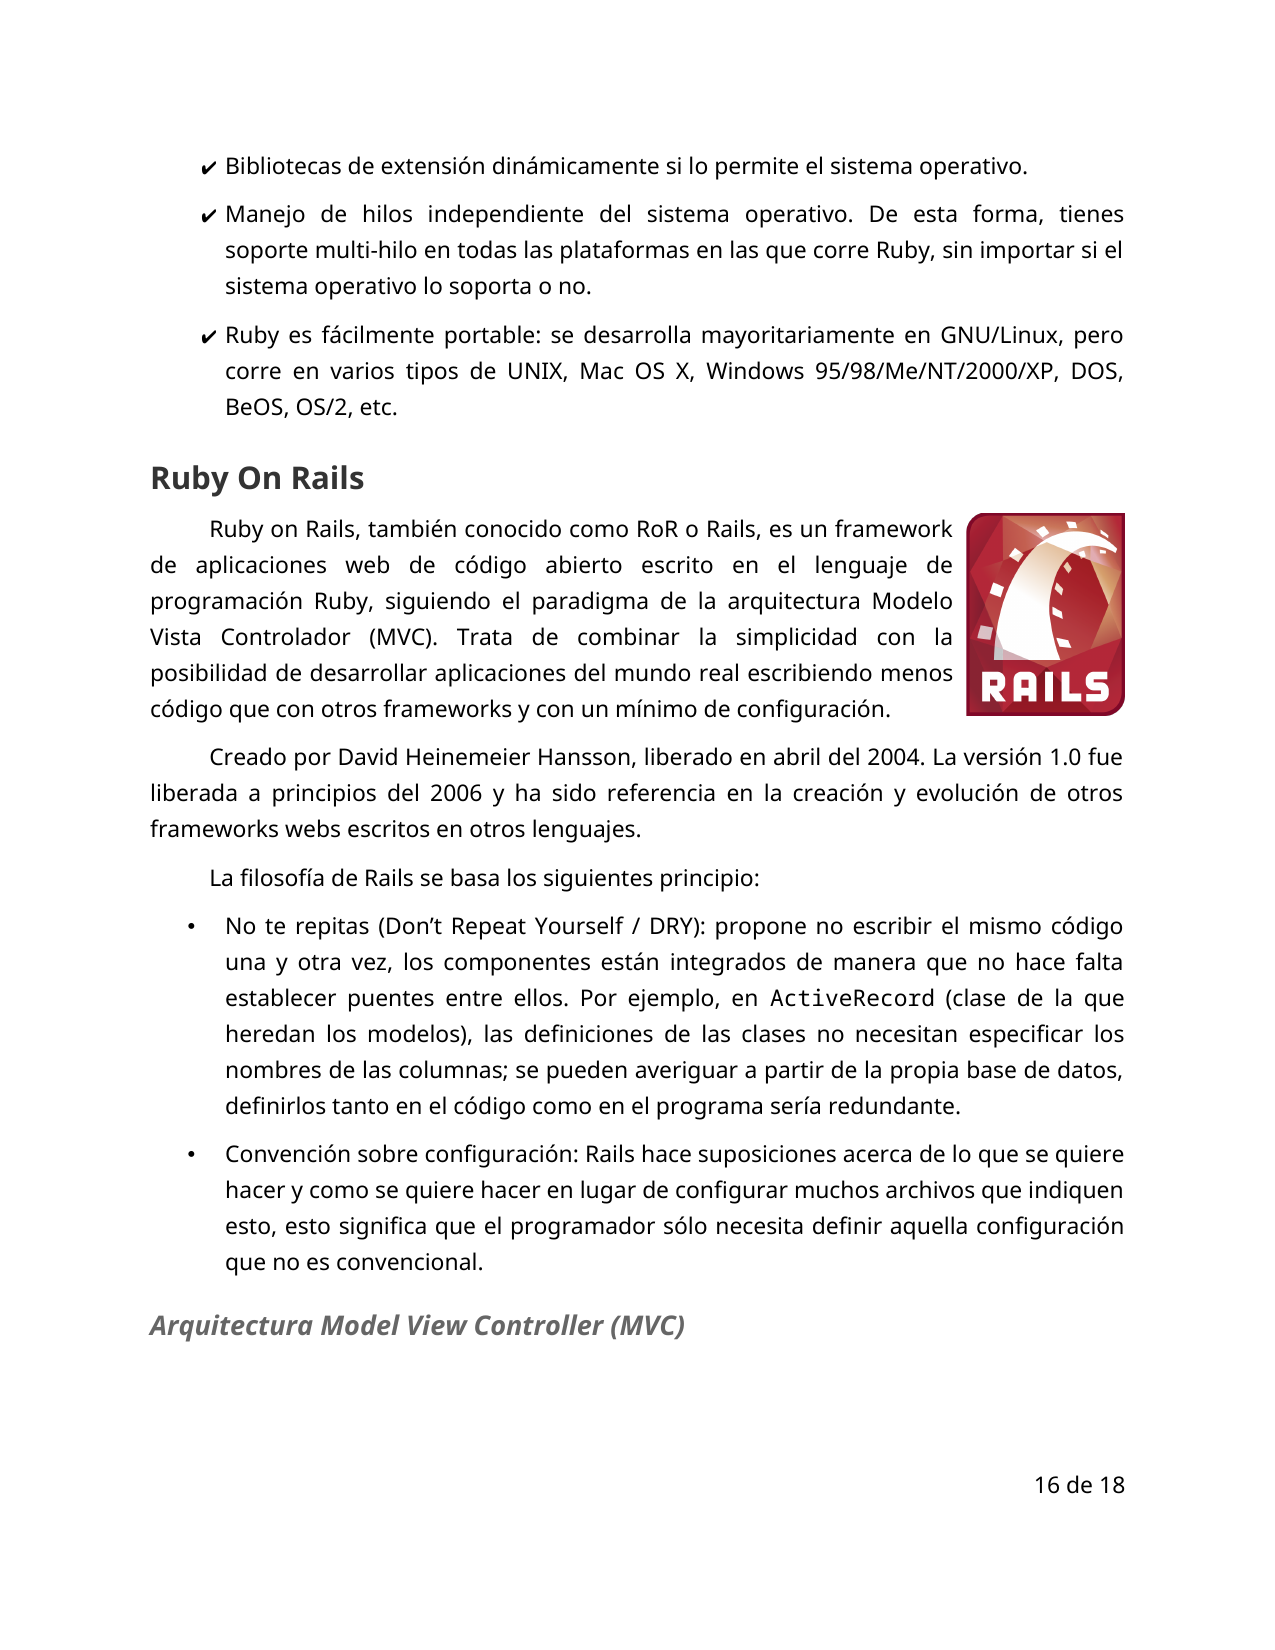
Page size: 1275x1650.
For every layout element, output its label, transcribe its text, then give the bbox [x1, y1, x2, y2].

picture [966, 513, 1125, 716]
list Manejo de hilos independiente del sistema operativo. De esta forma, tienes soporte multi-hilo en todas las plataformas en las que corre Ruby, sin importar si el sistema operativo lo soporta o no. [201, 198, 1125, 302]
list No te repitas (Don’t Repeat Yourself / DRY): propone no escribir el mismo código una y otra vez, los componentes están integrados de manera que no hace falta establecer puentes entre ellos. Por ejemplo, en ActiveRecord (clase de la que heredan los modelos), las definiciones de las clases no necesitan especificar los nombres de las columnas; se pueden averiguar a partir de la propia base de datos, definirlos tanto en el código como en el programa sería redundante. [187, 910, 1125, 1121]
list Ruby es fácilmente portable: se desarrolla mayoritariamente en GNU/Linux, pero corre en varios tipos de UNIX, Mac OS X, Windows 95/98/Me/NT/2000/XP, DOS, BeOS, OS/2, etc. [201, 319, 1125, 422]
text Creado por David Heinemeier Hansson, liberado en abril del 2004. La versión 1.0 fue liberada a principios del 2006 y ha sido referencia en la creación y evolución de otros frameworks webs escritos en otros lenguajes. [150, 741, 1125, 844]
text Ruby on Rails, también conocido como RoR o Rails, es un framework de aplicaciones web de código abierto escrito en el lenguaje de programación Ruby, siguiendo el paradigma de la arquitectura Modelo Vista Controlador (MVC). Trata de combinar la simplicidad con la posibilidad de desarrollar aplicaciones del mundo real escribiendo menos código que con otros frameworks y con un mínimo de configuración. [150, 513, 1125, 724]
subtitle Arquitectura Model View Controller (MVC) [150, 1307, 1125, 1344]
list Bibliotecas de extensión dinámicamente si lo permite el sistema operativo. [201, 150, 1125, 181]
list Convención sobre configuración: Rails hace suposiciones acerca de lo que se quiere hacer y como se quiere hacer en lugar de configurar muchos archivos que indiquen esto, esto significa que el programador sólo necesita definir aquella configuración que no es convencional. [187, 1138, 1125, 1277]
text La filosofía de Rails se basa los siguientes principio: [150, 861, 1125, 893]
subtitle Ruby On Rails [150, 456, 1125, 498]
